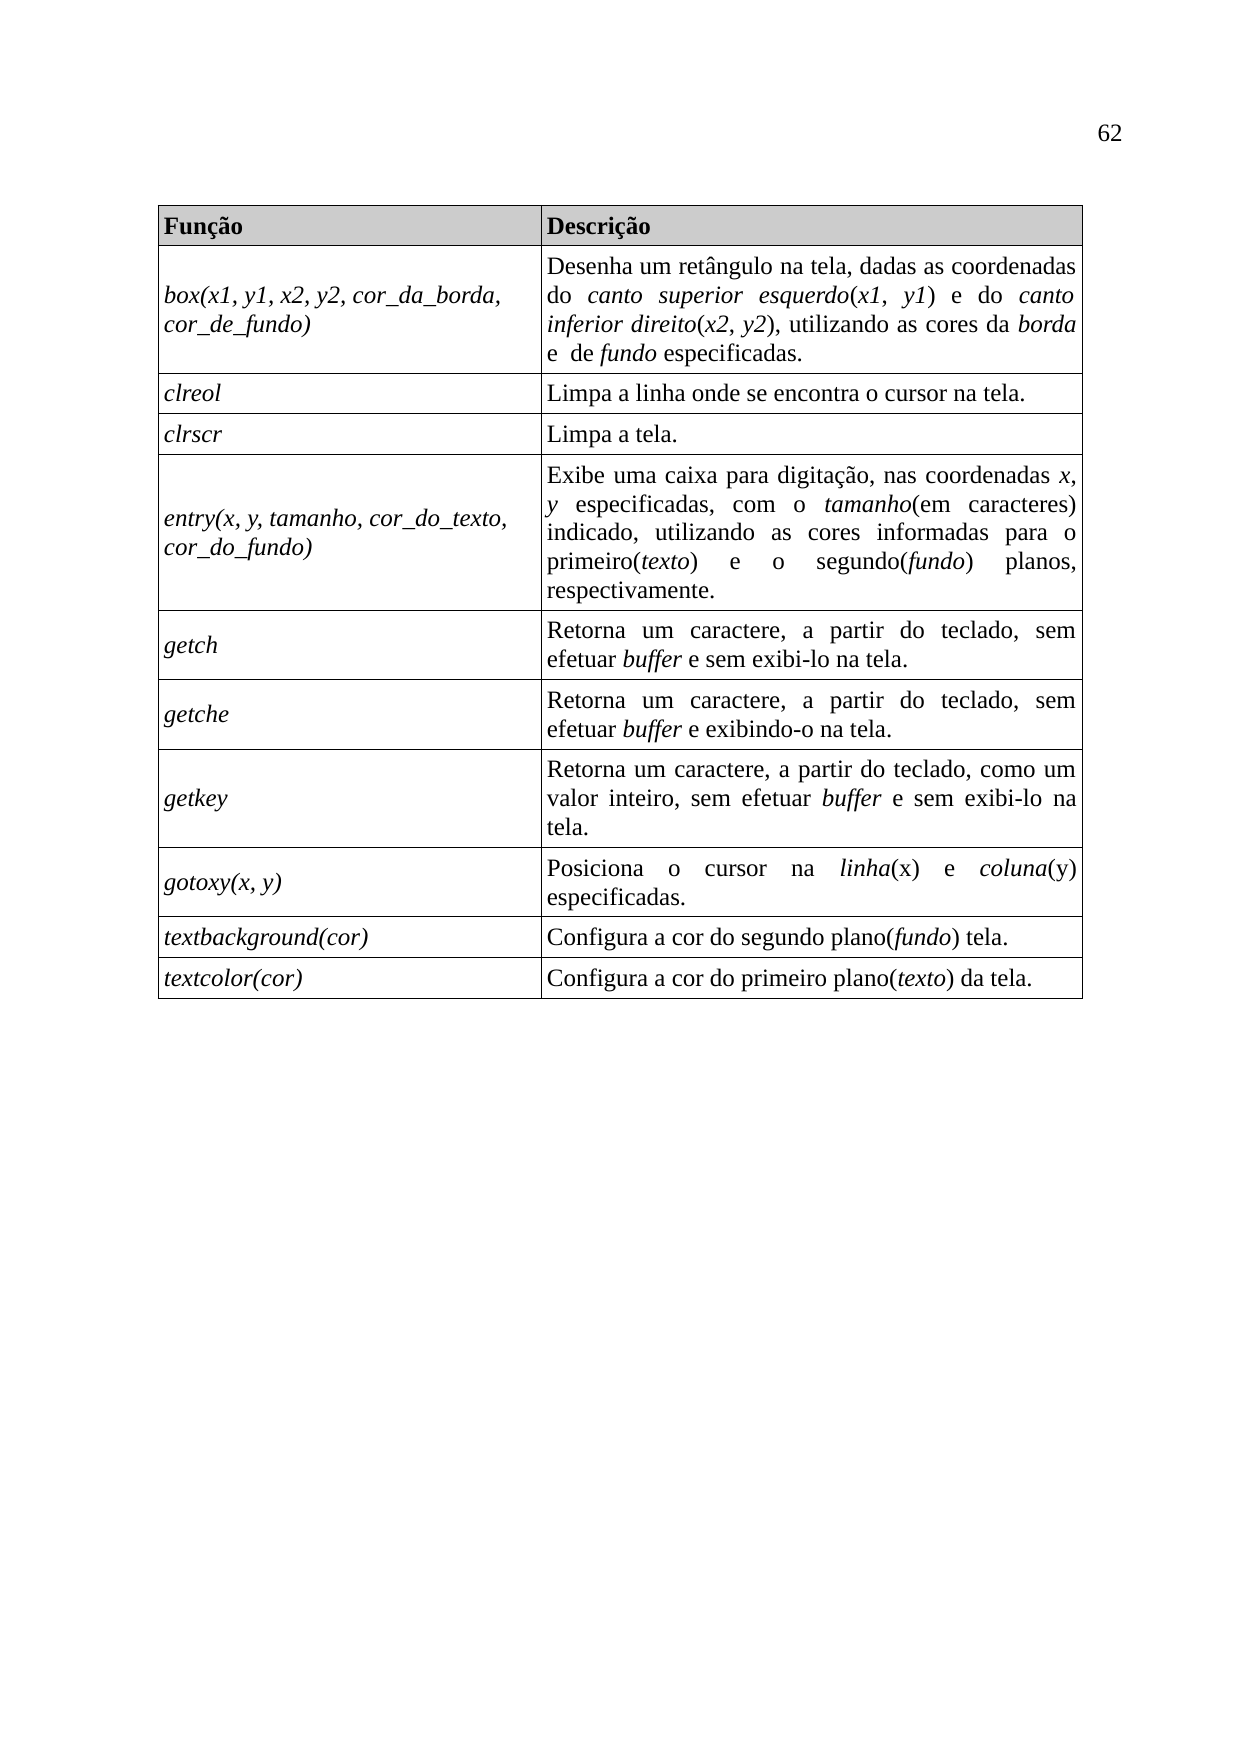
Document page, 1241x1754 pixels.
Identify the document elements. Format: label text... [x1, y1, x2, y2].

table_cell getch [159, 611, 541, 679]
table_header Descrição [542, 206, 1082, 245]
table_cell entry(x, y, tamanho, cor_do_texto, cor_do_fundo) [159, 455, 541, 609]
table_cell Retorna um caractere, a partir do teclado, sem efetuar buffer e sem exibi-lo na tela. [542, 611, 1082, 679]
table_cell Retorna um caractere, a partir do teclado, sem efetuar buffer e exibindo-o na tela. [542, 680, 1082, 748]
table_cell textbackground(cor) [159, 917, 541, 957]
table_cell clreol [159, 374, 541, 413]
table_cell Posiciona o cursor na linha(x) e coluna(y) especificadas. [542, 848, 1082, 916]
table_cell Limpa a tela. [542, 414, 1082, 454]
table_cell Exibe uma caixa para digitação, nas coordenadas x, y especificadas, com o tamanho(em caracteres) indicado, utilizando as cores informadas para o primeiro(texto) e o segundo(fundo) planos, respectivamente. [542, 455, 1082, 609]
table_cell clrscr [159, 414, 541, 454]
table_cell gotoxy(x, y) [159, 848, 541, 916]
table_cell Limpa a linha onde se encontra o cursor na tela. [542, 374, 1082, 413]
table_cell Retorna um caractere, a partir do teclado, como um valor inteiro, sem efetuar buffer e sem exibi-lo na tela. [542, 750, 1082, 847]
table_cell Desenha um retângulo na tela, dadas as coordenadas do canto superior esquerdo(x1, y1) e do canto inferior direito(x2, y2), utilizando as cores da borda e de fundo especificadas. [542, 246, 1082, 372]
table_cell Configura a cor do segundo plano(fundo) tela. [542, 917, 1082, 957]
table_cell box(x1, y1, x2, y2, cor_da_borda, cor_de_fundo) [159, 246, 541, 372]
table_cell getkey [159, 750, 541, 847]
table_cell textcolor(cor) [159, 958, 541, 998]
table_cell Configura a cor do primeiro plano(texto) da tela. [542, 958, 1082, 998]
table_cell getche [159, 680, 541, 748]
table_header Função [159, 206, 541, 245]
